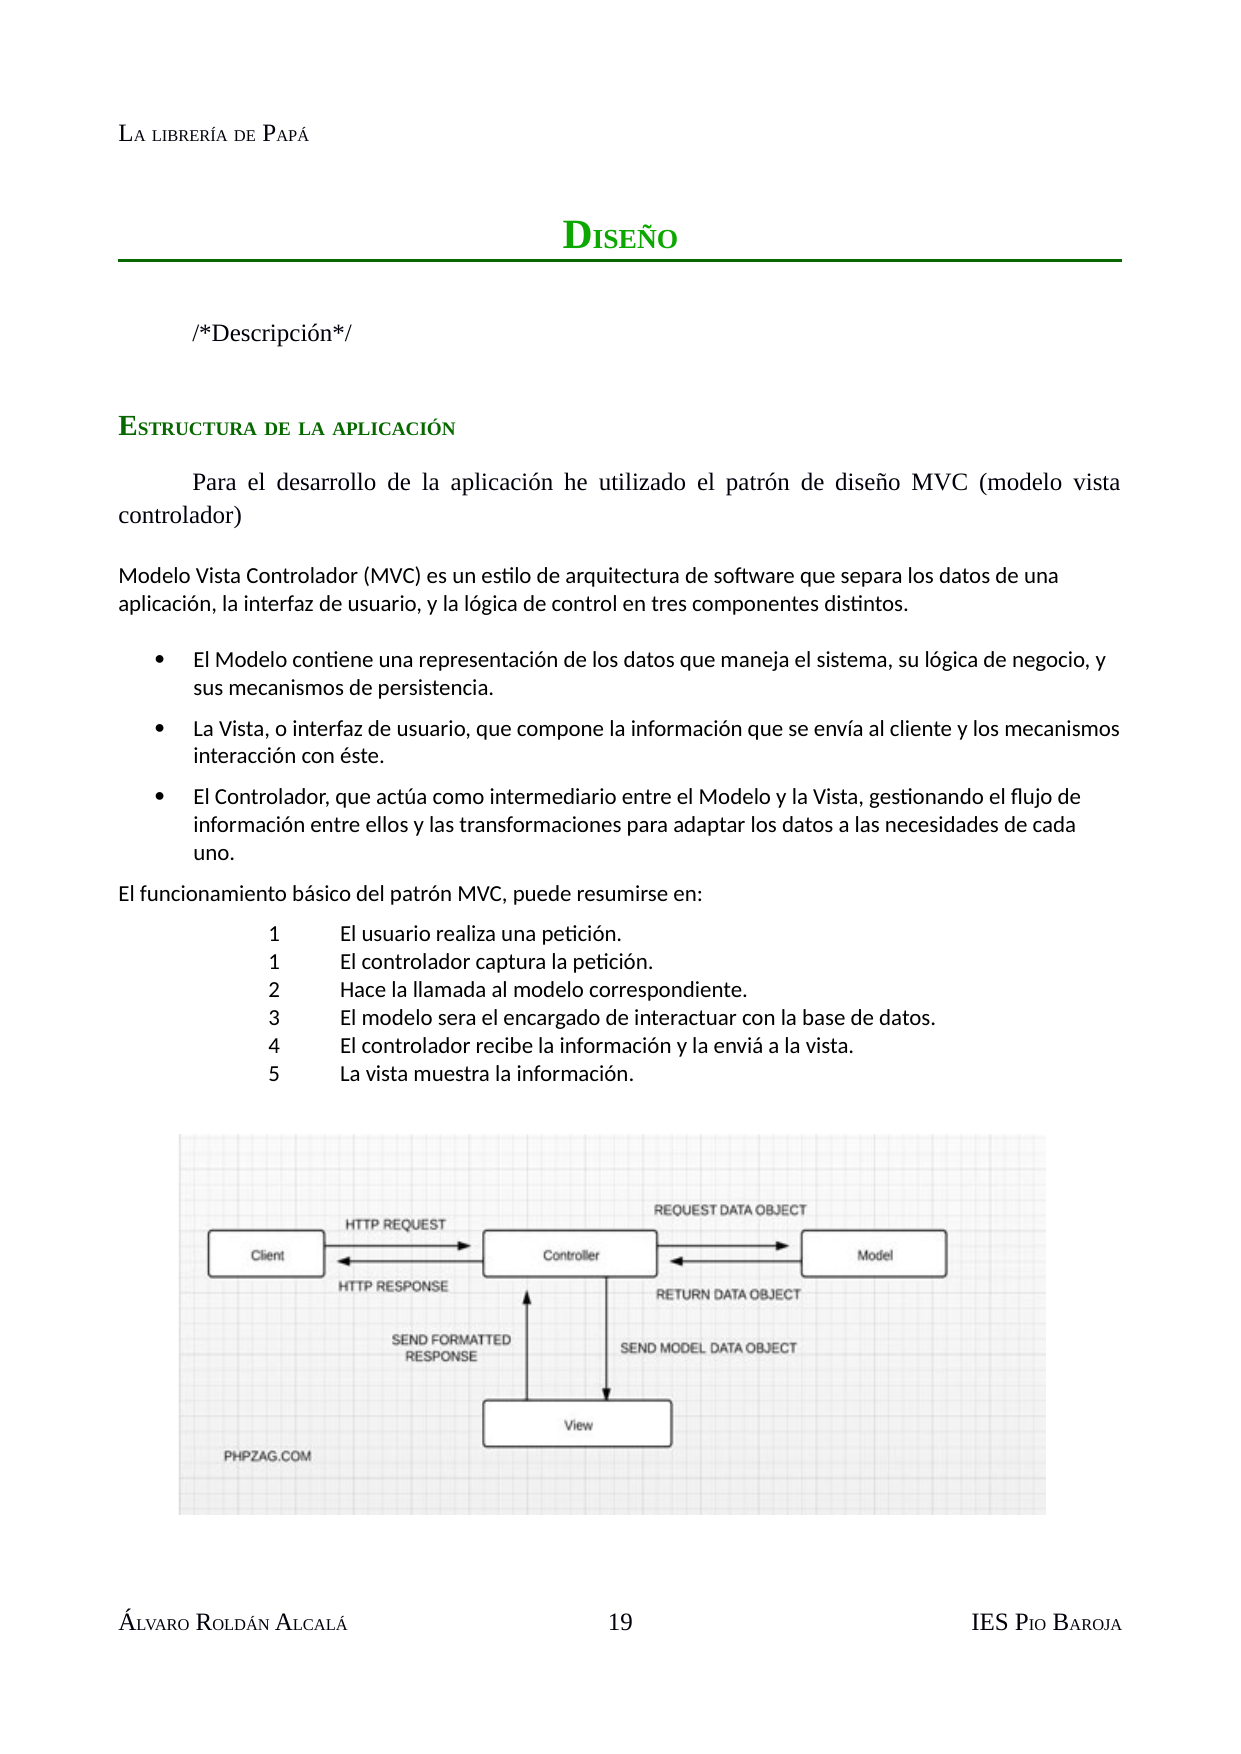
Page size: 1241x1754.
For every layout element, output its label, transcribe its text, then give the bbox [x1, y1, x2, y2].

text El funcionamiento básico del patrón MVC, puede resumirse en: [118, 879, 1122, 907]
subtitle Estructura de la aplicación [118, 408, 1122, 441]
text /*Descripción*/ [118, 318, 1122, 347]
text Para el desarrollo de la aplicación he utilizado el patrón de diseño MVC (modelo vista controlador) [118, 467, 1122, 529]
list La Vista, o interfaz de usuario, que compone la información que se envía al cliente y los mecanismos interacción con éste. [156, 714, 1122, 770]
list El modelo sera el encargado de interactuar con la base de datos. [268, 1003, 1122, 1031]
list El Controlador, que actúa como intermediario entre el Modelo y la Vista, gestionando el flujo de información entre ellos y las transformaciones para adaptar los datos a las necesidades de cada uno. [156, 782, 1122, 866]
text Modelo Vista Controlador (MVC) es un estilo de arquitectura de software que separa los datos de una aplicación, la interfaz de usuario, y la lógica de control en tres componentes distintos. [118, 561, 1122, 617]
list El controlador captura la petición. [268, 947, 1122, 975]
list El controlador recibe la información y la enviá a la vista. [268, 1031, 1122, 1059]
list La vista muestra la información. [268, 1059, 1122, 1087]
list El usuario realiza una petición. [268, 919, 1122, 947]
subtitle Diseño [118, 209, 1122, 259]
list El Modelo contiene una representación de los datos que maneja el sistema, su lógica de negocio, y sus mecanismos de persistencia. [156, 645, 1122, 701]
list Hace la llamada al modelo correspondiente. [268, 975, 1122, 1003]
